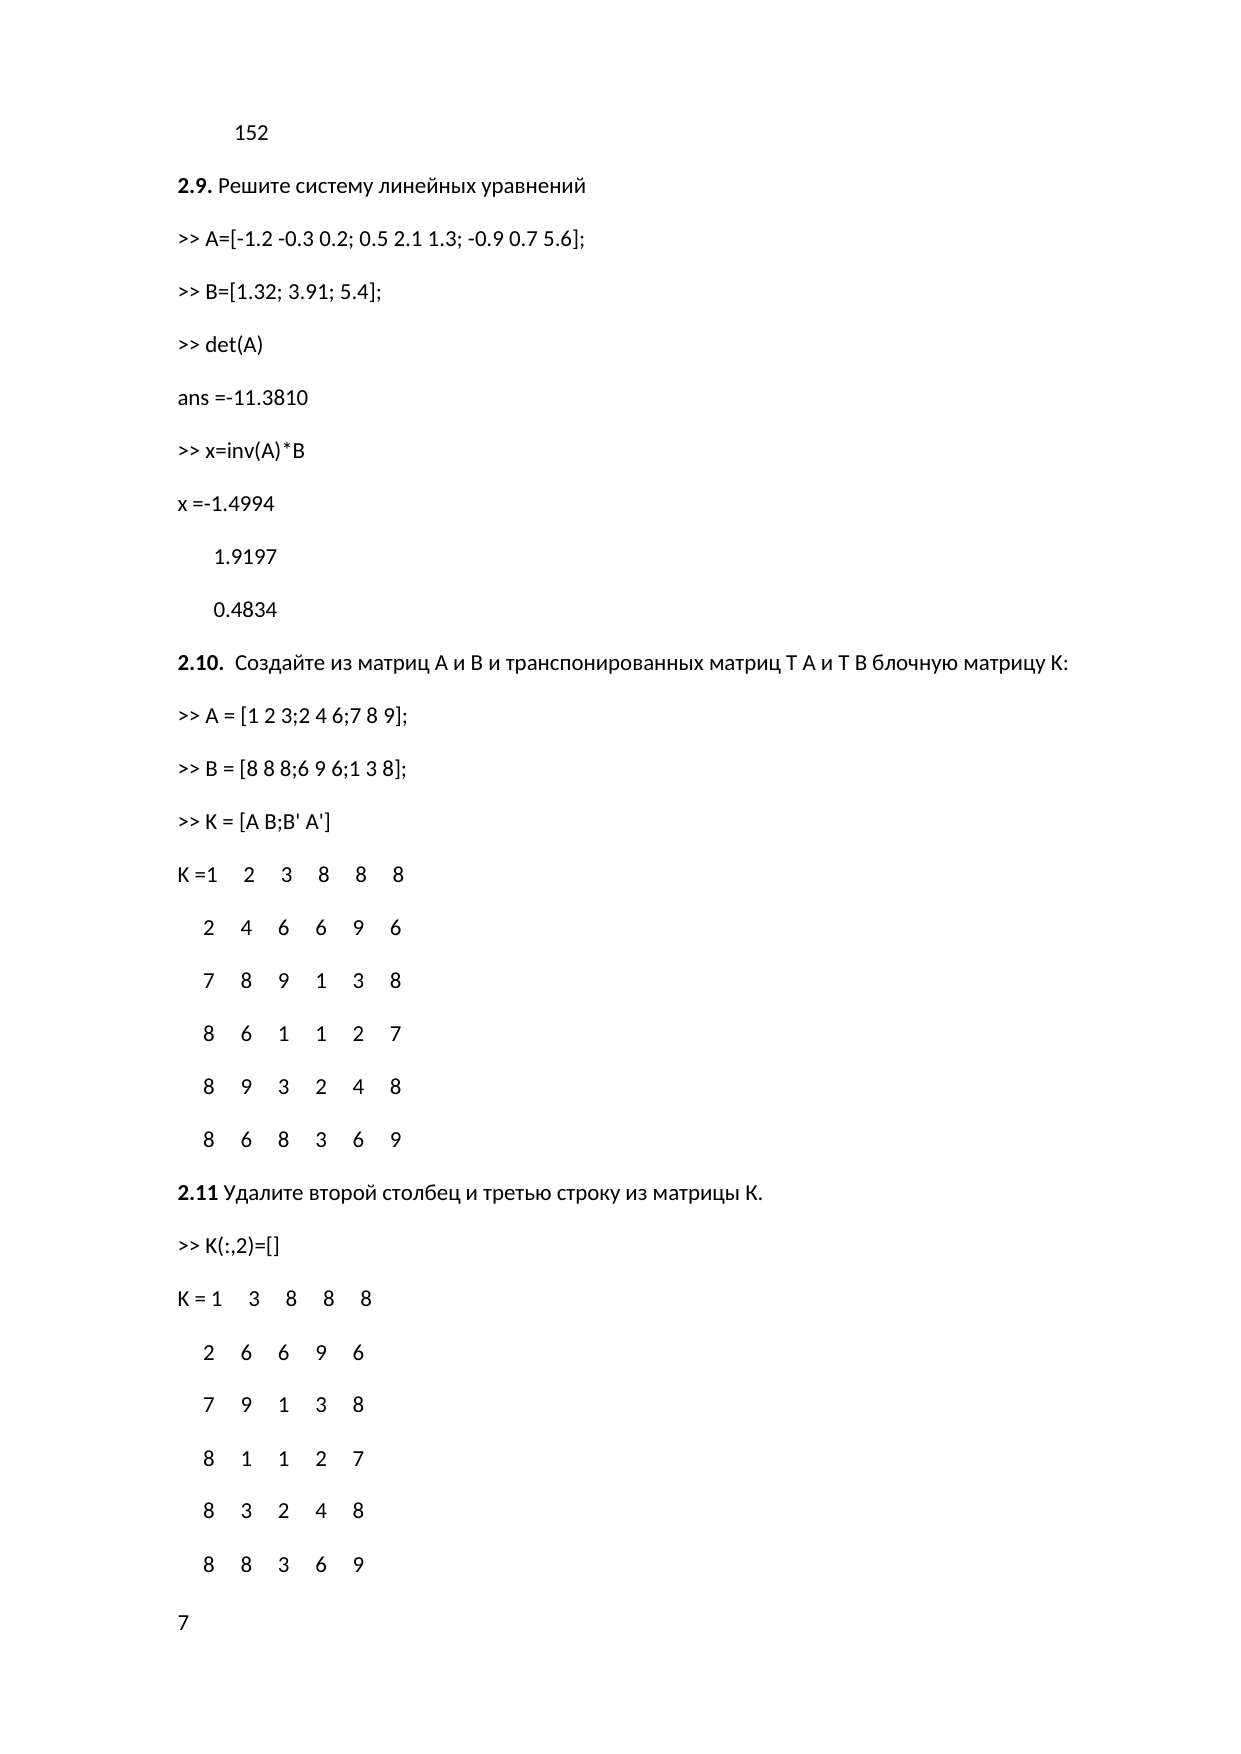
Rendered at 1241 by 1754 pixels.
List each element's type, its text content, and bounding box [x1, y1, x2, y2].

text 8 6 1 1 2 7 [177, 1019, 1152, 1047]
text >> A = [1 2 3;2 4 6;7 8 9]; [177, 701, 1152, 729]
text K =1 2 3 8 8 8 [177, 860, 1152, 888]
text K = 1 3 8 8 8 [177, 1284, 1152, 1313]
text >> K = [A B;B' A'] [177, 807, 1152, 835]
text 8 1 1 2 7 [177, 1444, 1152, 1472]
text 8 3 2 4 8 [177, 1497, 1152, 1525]
text >> x=inv(A)*B [177, 436, 1152, 464]
text x =-1.4994 [177, 489, 1152, 517]
text >> A=[-1.2 -0.3 0.2; 0.5 2.1 1.3; -0.9 0.7 5.6]; [177, 224, 1152, 252]
text 152 [177, 118, 1152, 146]
text >> det(A) [177, 330, 1152, 358]
text 7 9 1 3 8 [177, 1391, 1152, 1419]
text 2 4 6 6 9 6 [177, 913, 1152, 941]
text 2 6 6 9 6 [177, 1338, 1152, 1366]
text 1.9197 [177, 542, 1152, 570]
text 2.11 Удалите второй столбец и третью строку из матрицы К. [177, 1178, 1152, 1207]
text >> B = [8 8 8;6 9 6;1 3 8]; [177, 754, 1152, 782]
text 8 9 3 2 4 8 [177, 1072, 1152, 1101]
text 8 8 3 6 9 [177, 1550, 1152, 1578]
text 2.9. Решите систему линейных уравнений [177, 171, 1152, 199]
text 7 8 9 1 3 8 [177, 966, 1152, 994]
text 8 6 8 3 6 9 [177, 1126, 1152, 1153]
text 2.10. Создайте из матриц A и B и транспонированных матриц T A и T B блочную матрицу K: [177, 648, 1152, 676]
text 0.4834 [177, 595, 1152, 623]
text >> B=[1.32; 3.91; 5.4]; [177, 277, 1152, 305]
text ans =-11.3810 [177, 383, 1152, 411]
text >> K(:,2)=[] [177, 1232, 1152, 1259]
